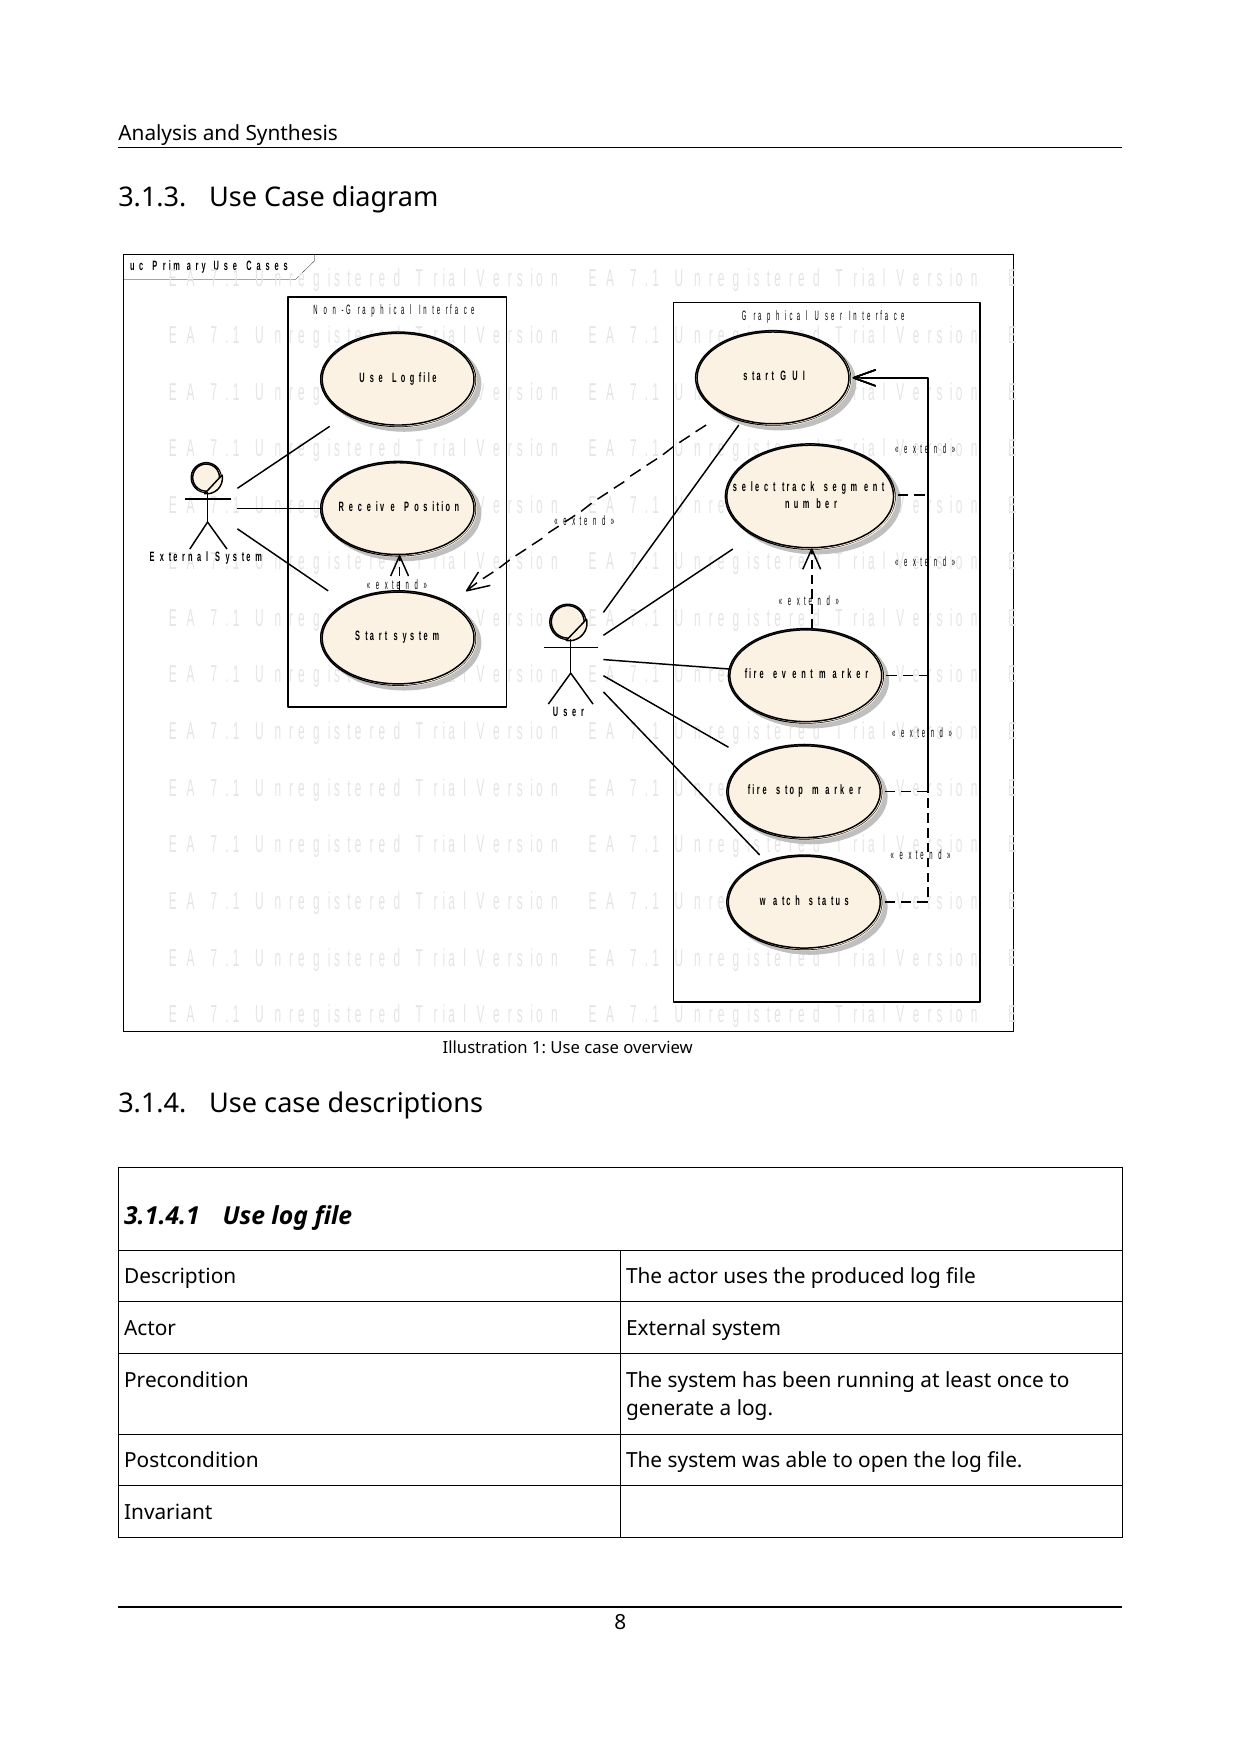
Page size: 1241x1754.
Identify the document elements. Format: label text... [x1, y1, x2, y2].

table_cell The system has been running at least once to generate a log. [621, 1354, 1122, 1433]
subtitle Use case descriptions [118, 1083, 1122, 1120]
table_cell Invariant [119, 1486, 620, 1537]
table_cell The actor uses the produced log file [621, 1251, 1122, 1301]
table_cell External system [621, 1302, 1122, 1353]
text Illustration 1: Use case overview [118, 250, 1017, 1058]
table_cell Actor [119, 1302, 620, 1353]
subtitle Use Case diagram [118, 177, 1122, 214]
table_cell Postcondition [119, 1435, 620, 1485]
table_cell Description [119, 1251, 620, 1301]
table_cell Precondition [119, 1354, 620, 1433]
table_cell The system was able to open the log file. [621, 1435, 1122, 1485]
table_header Use log file [119, 1168, 1122, 1249]
table_cell [621, 1486, 1122, 1537]
